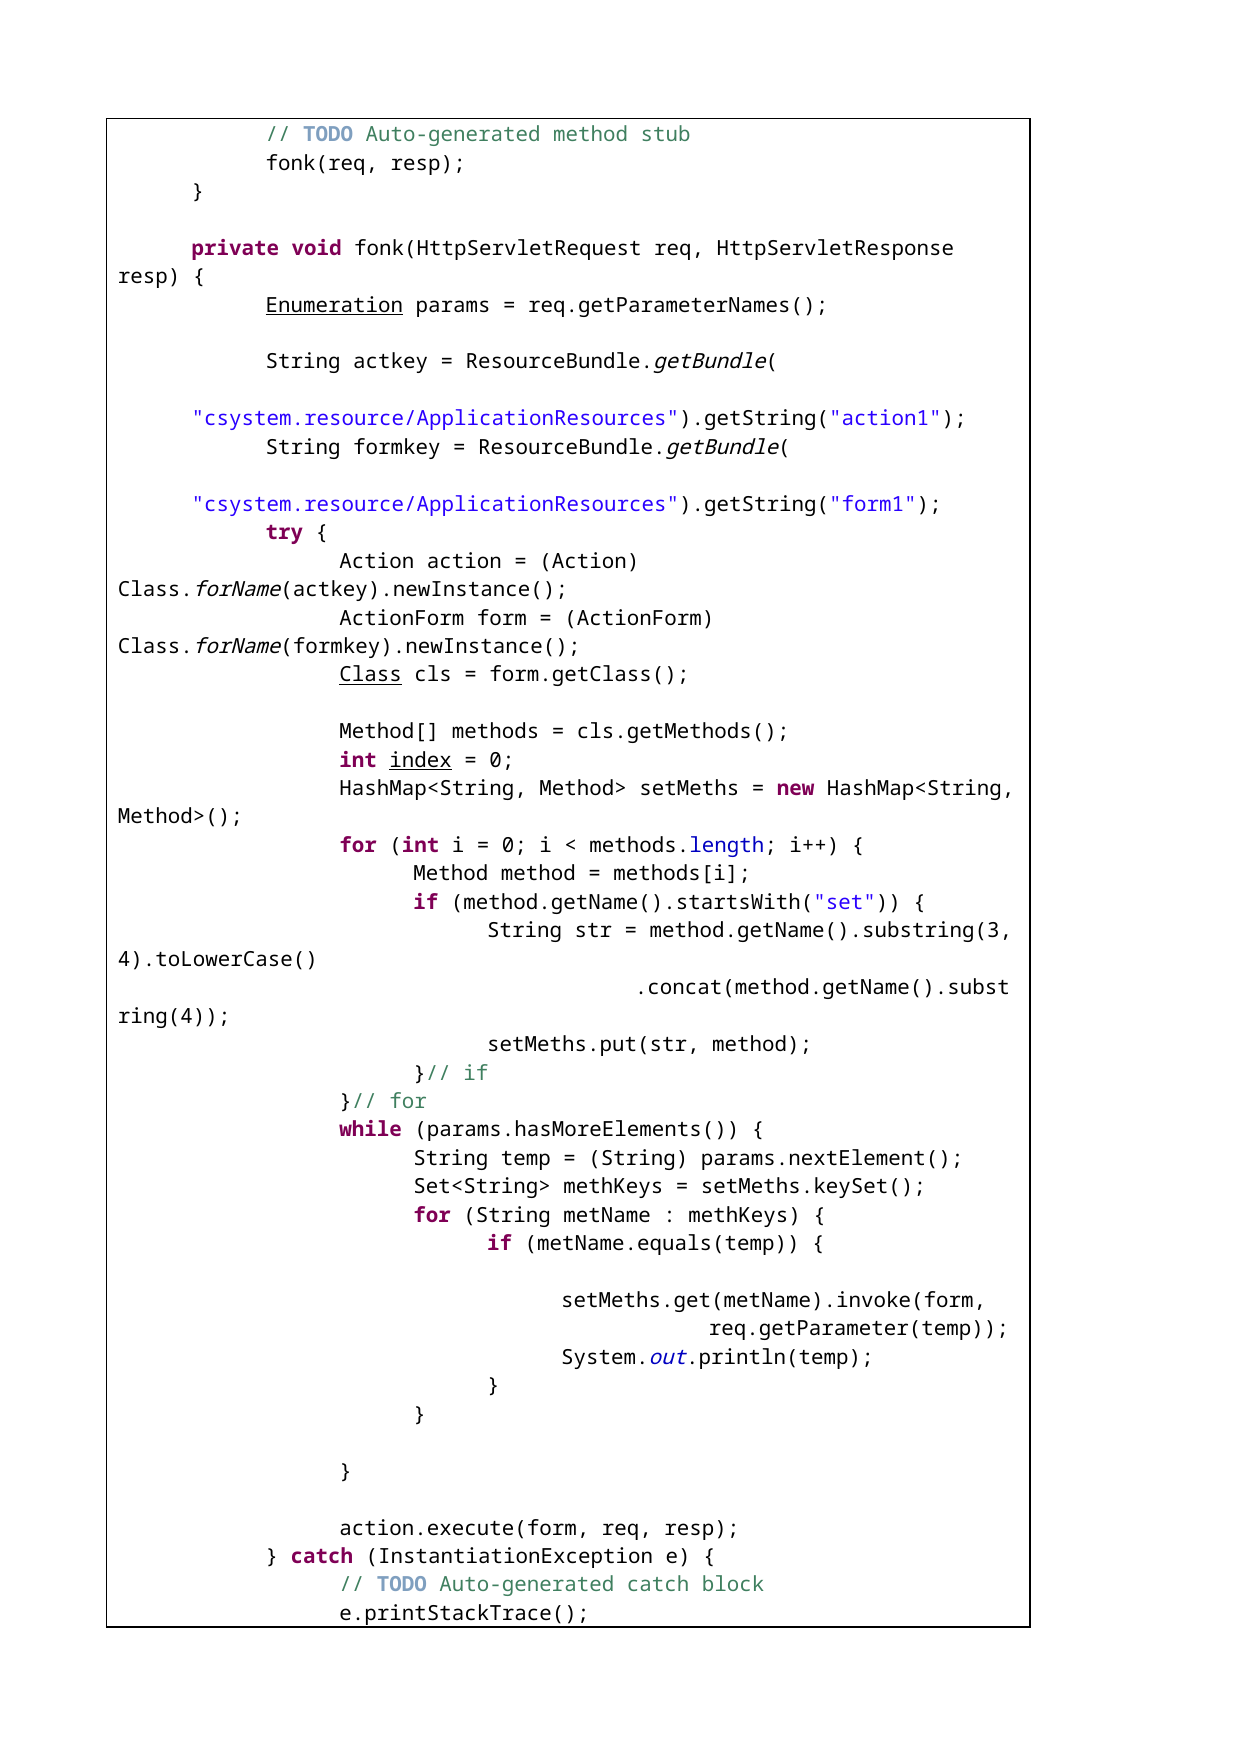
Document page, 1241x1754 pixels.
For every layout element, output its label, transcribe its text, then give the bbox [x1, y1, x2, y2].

table_header // TODO Auto-generated method stub fonk(req, resp); } private void fonk(HttpServletRequest req, HttpServletResponse resp) { Enumeration params = req.getParameterNames(); String actkey = ResourceBundle.getBundle( "csystem.resource/ApplicationResources").getString("action1"); String formkey = ResourceBundle.getBundle( "csystem.resource/ApplicationResources").getString("form1"); try { Action action = (Action) Class.forName(actkey).newInstance(); ActionForm form = (ActionForm) Class.forName(formkey).newInstance(); Class cls = form.getClass(); Method[] methods = cls.getMethods(); int index = 0; HashMap<String, Method> setMeths = new HashMap<String, Method>(); for (int i = 0; i < methods.length; i++) { Method method = methods[i]; if (method.getName().startsWith("set")) { String str = method.getName().substring(3, 4).toLowerCase() .concat(method.getName().substring(4)); setMeths.put(str, method); }// if }// for while (params.hasMoreElements()) { String temp = (String) params.nextElement(); Set<String> methKeys = setMeths.keySet(); for (String metName : methKeys) { if (metName.equals(temp)) { setMeths.get(metName).invoke(form, req.getParameter(temp)); System.out.println(temp); } } } action.execute(form, req, resp); } catch (InstantiationException e) { // TODO Auto-generated catch block e.printStackTrace(); [107, 119, 1029, 1626]
